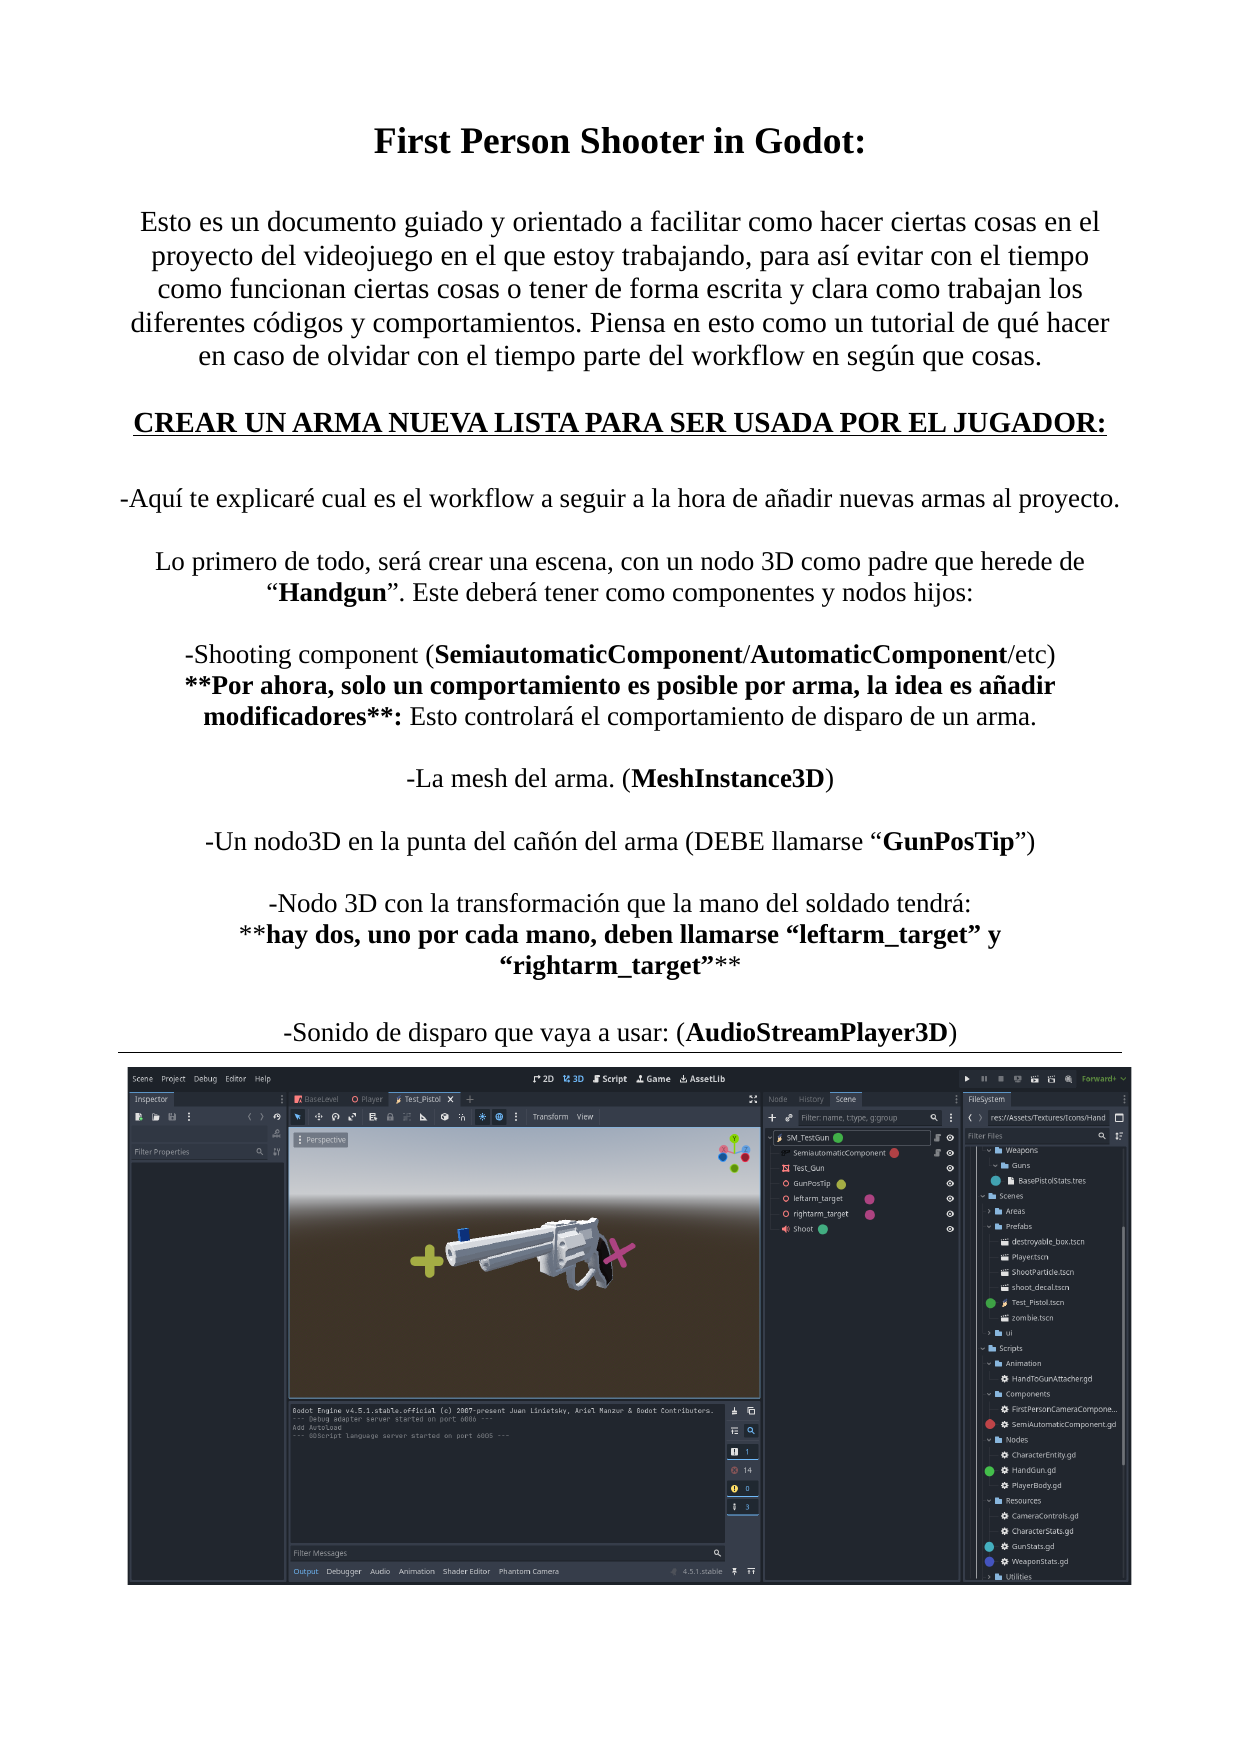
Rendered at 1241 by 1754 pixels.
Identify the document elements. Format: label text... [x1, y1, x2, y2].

picture [127, 1067, 1132, 1585]
text First Person Shooter in Godot: Esto es un documento guiado y orientado a facilitar como hacer ciertas cosas en el proyecto del videojuego en el que estoy trabajando, para así evitar con el tiempo como funcionan ciertas cosas o tener de forma escrita y clara como trabajan los diferentes códigos y comportamientos. Piensa en esto como un tutorial de qué hacer en caso de olvidar con el tiempo parte del workflow en según que cosas. CREAR UN ARMA NUEVA LISTA PARA SER USADA POR EL JUGADOR: [118, 118, 1122, 439]
text -La mesh del arma. (MeshInstance3D) [118, 731, 1122, 794]
text -Aquí te explicaré cual es el workflow a seguir a la hora de añadir nuevas armas al proyecto. Lo primero de todo, será crear una escena, con un nodo 3D como padre que herede de “Handgun”. Este deberá tener como componentes y nodos hijos: -Shooting component (SemiautomaticComponent/AutomaticComponent/etc) **Por ahora, solo un comportamiento es posible por arma, la idea es añadir modificadores**: Esto controlará el comportamiento de disparo de un arma. [118, 482, 1122, 731]
text -Un nodo3D en la punta del cañón del arma (DEBE llamarse “GunPosTip”) [118, 825, 1122, 856]
text -Nodo 3D con la transformación que la mano del soldado tendrá: **hay dos, uno por cada mano, deben llamarse “leftarm_target” y “rightarm_target”** [118, 887, 1122, 981]
text -Sonido de disparo que vaya a usar: (AudioStreamPlayer3D) [118, 1012, 1122, 1052]
